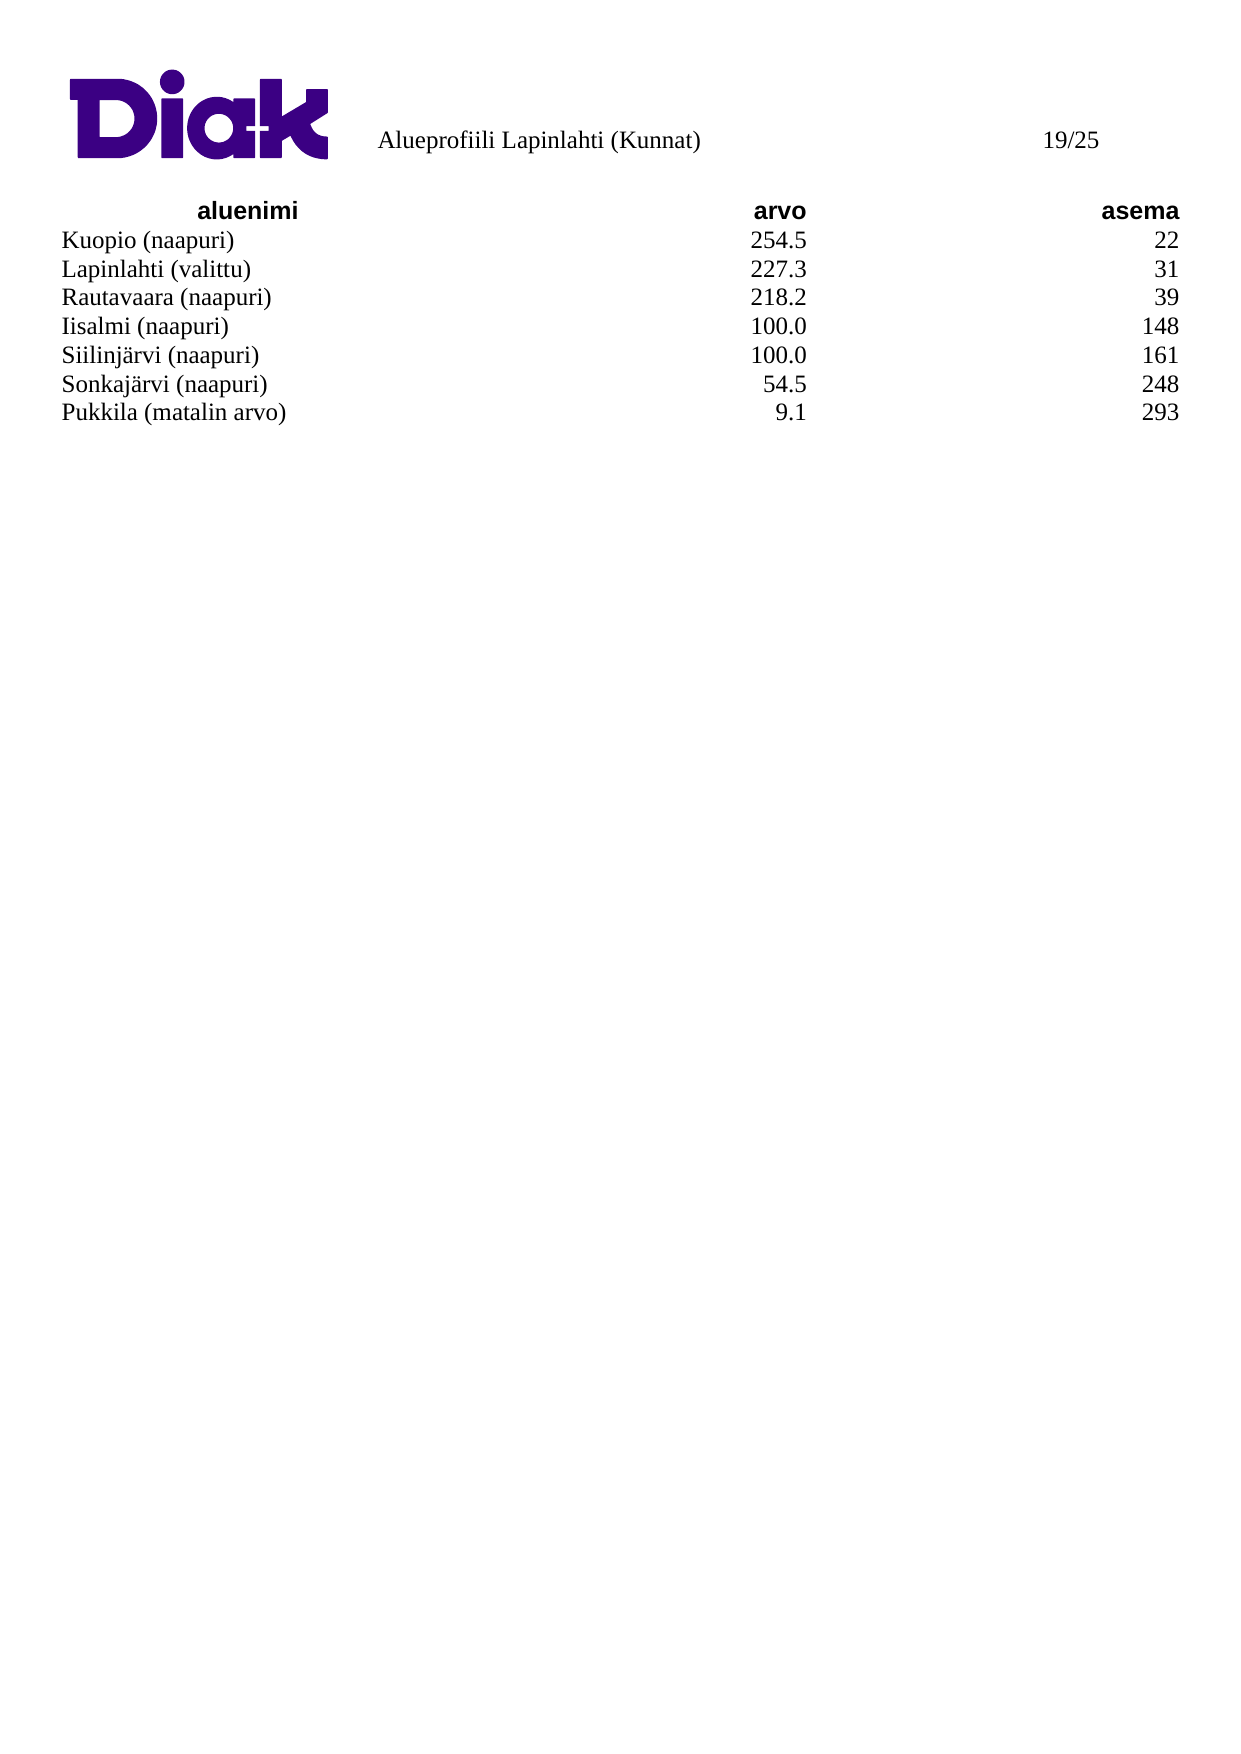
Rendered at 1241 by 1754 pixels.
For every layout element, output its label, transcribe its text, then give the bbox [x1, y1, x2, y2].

table_cell Pukkila (matalin arvo) [61, 398, 434, 426]
table_cell 22 [806, 225, 1179, 254]
table_cell 100.0 [434, 340, 806, 369]
table_cell 248 [806, 369, 1179, 397]
table_cell 31 [806, 254, 1179, 282]
table_cell 227.3 [434, 254, 806, 282]
table_cell 161 [806, 340, 1179, 369]
table_cell Rautavaara (naapuri) [61, 283, 434, 311]
table_cell Sonkajärvi (naapuri) [61, 369, 434, 397]
table_header aluenimi [61, 196, 434, 225]
table_cell Siilinjärvi (naapuri) [61, 340, 434, 369]
table_cell 100.0 [434, 311, 806, 340]
table_cell Lapinlahti (valittu) [61, 254, 434, 282]
table_header asema [806, 196, 1179, 225]
table_cell 218.2 [434, 283, 806, 311]
table_cell Kuopio (naapuri) [61, 225, 434, 254]
table_cell Iisalmi (naapuri) [61, 311, 434, 340]
table_cell 254.5 [434, 225, 806, 254]
table_cell 54.5 [434, 369, 806, 397]
table_header arvo [434, 196, 806, 225]
table_cell 9.1 [434, 398, 806, 426]
table_cell 293 [806, 398, 1179, 426]
table_cell 39 [806, 283, 1179, 311]
table_cell 148 [806, 311, 1179, 340]
